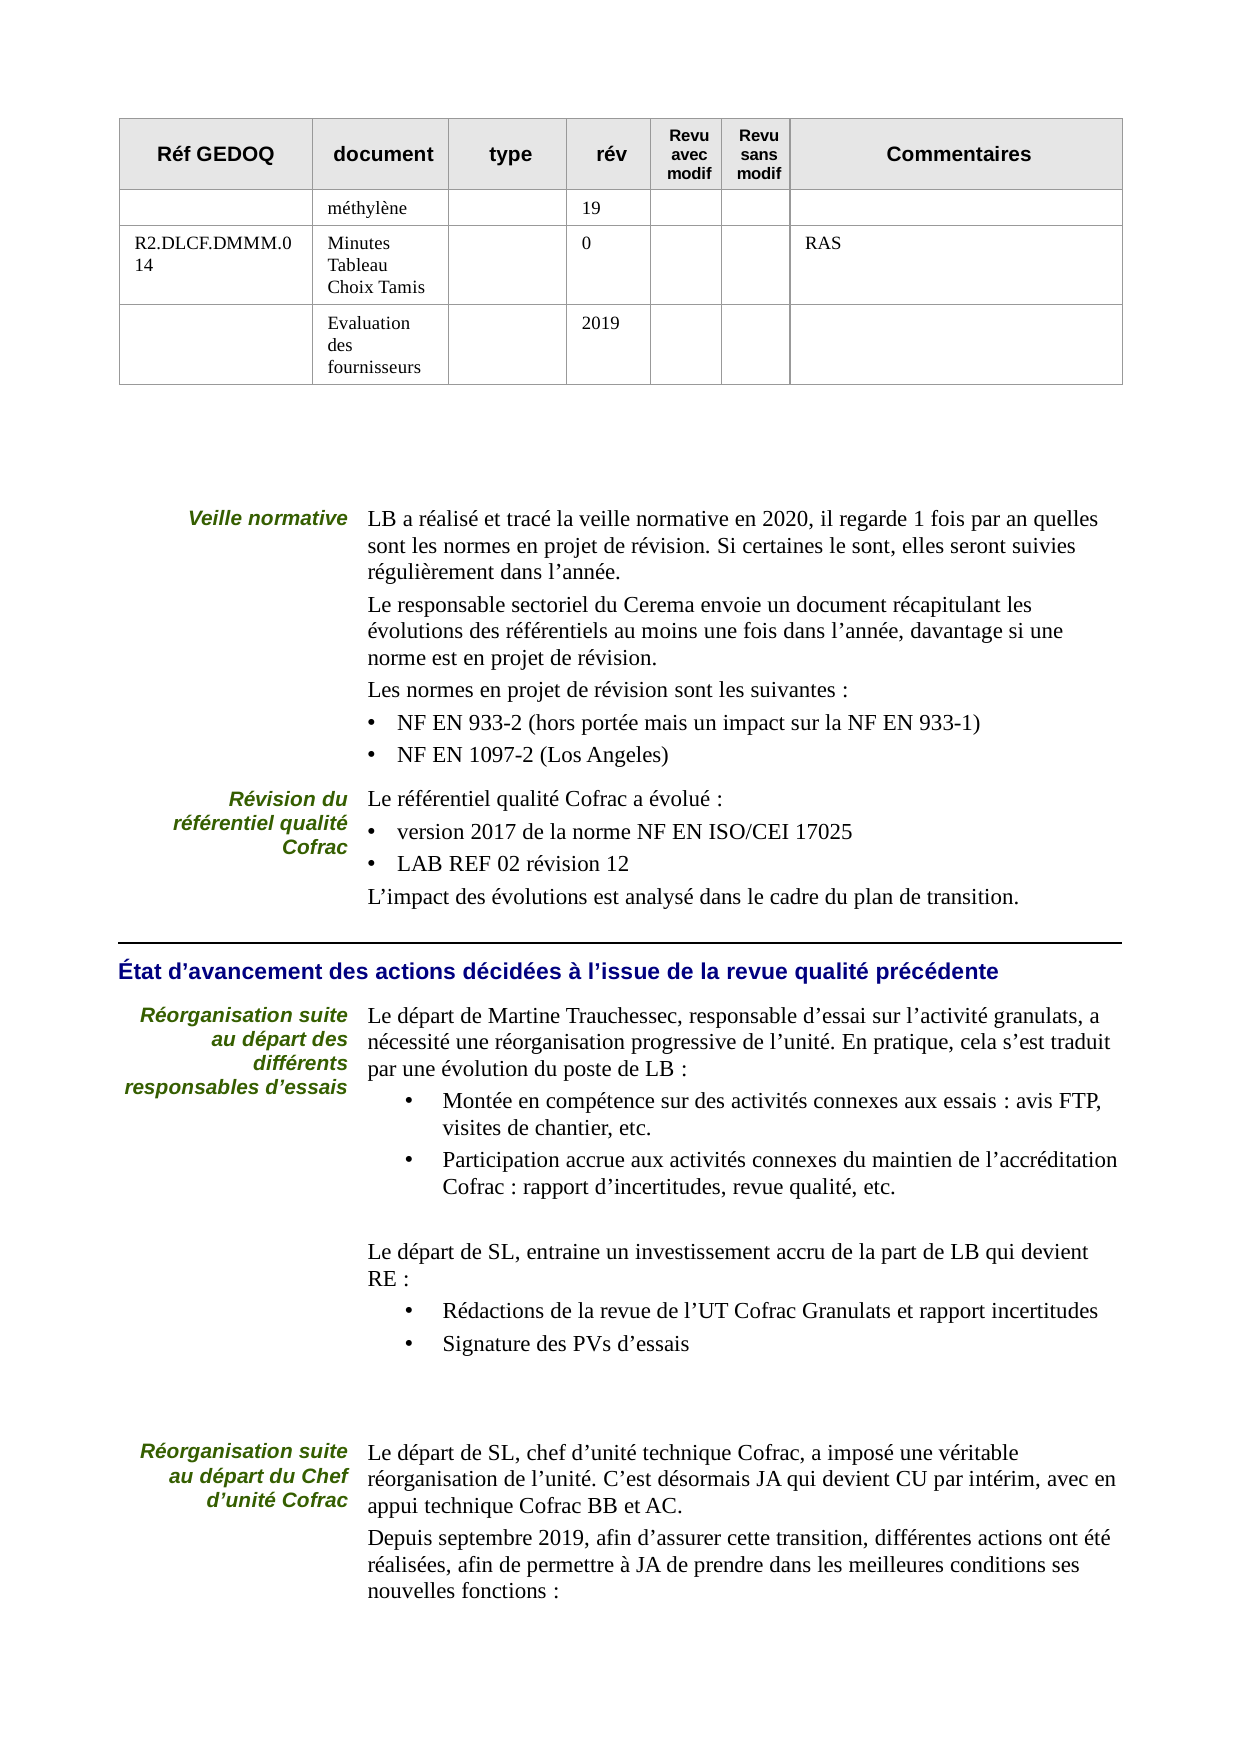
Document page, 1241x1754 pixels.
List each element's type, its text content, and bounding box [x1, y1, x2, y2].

table_cell [449, 190, 566, 224]
table_cell 0 [567, 226, 650, 304]
table_cell [651, 190, 721, 224]
table_header Réorganisation suite au départ des différents responsables d’essais [118, 990, 356, 1362]
table_header document [313, 119, 448, 189]
table_header Revu avec modif [651, 119, 721, 189]
table_header Le référentiel qualité Cofrac a évolué : version 2017 de la norme NF EN ISO/CEI 17025 LAB REF 02 révision 12 L’impact des évolutions est analysé dans le cadre du plan de transition. [356, 774, 1122, 915]
table_cell [791, 305, 1122, 384]
table_header LB a réalisé et tracé la veille normative en 2020, il regarde 1 fois par an quelles sont les normes en projet de révision. Si certaines le sont, elles seront suivies régulièrement dans l’année. Le responsable sectoriel du Cerema envoie un document récapitulant les évolutions des référentiels au moins une fois dans l’année, davantage si une norme est en projet de révision. Les normes en projet de révision sont les suivantes : NF EN 933-2 (hors portée mais un impact sur la NF EN 933-1) NF EN 1097-2 (Los Angeles) [356, 494, 1122, 774]
table_header Réorganisation suite au départ du Chef d’unité Cofrac [118, 1427, 356, 1609]
table_cell R2.DLCF.DMMM.014 [120, 226, 312, 304]
table_cell Minutes Tableau Choix Tamis [313, 226, 448, 304]
table_cell [722, 305, 789, 384]
table_cell [449, 226, 566, 304]
table_cell RAS [791, 226, 1122, 304]
table_cell Evaluation des fournisseurs [313, 305, 448, 384]
table_header Commentaires [791, 119, 1122, 189]
table_header type [449, 119, 566, 189]
table_cell [120, 190, 312, 224]
table_header État d’avancement des actions décidées à l’issue de la revue qualité précédente [118, 944, 1122, 990]
table_header Veille normative [118, 494, 356, 774]
table_cell 2019 [567, 305, 650, 384]
table_cell [120, 305, 312, 384]
table_header Le départ de SL, chef d’unité technique Cofrac, a imposé une véritable réorganisation de l’unité. C’est désormais JA qui devient CU par intérim, avec en appui technique Cofrac BB et AC. Depuis septembre 2019, afin d’assurer cette transition, différentes actions ont été réalisées, afin de permettre à JA de prendre dans les meilleures conditions ses nouvelles fonctions : Relecture en doublon par SL et JA des minutes et PV d’essais organisations de réunion bilan Cofrac qui ont permis notamment de définir les rôles des différents protagonistes (SL, JA et LB) ainsi qu’une réunion le 11/07/19 ayant pour objet de caler le fontionnement interne Cerema sur les diffusions de documents, rappels des différents rôle pour les opérations préprogrammées et tiers Présences de SL, JA et LB lors du dernier Audit externe COFRAC [356, 1427, 1122, 1609]
table_cell [651, 305, 721, 384]
table_header rév [567, 119, 650, 189]
table_header Le départ de Martine Trauchessec, responsable d’essai sur l’activité granulats, a nécessité une réorganisation progressive de l’unité. En pratique, cela s’est traduit par une évolution du poste de LB : Montée en compétence sur des activités connexes aux essais : avis FTP, visites de chantier, etc. Participation accrue aux activités connexes du maintien de l’accréditation Cofrac : rapport d’incertitudes, revue qualité, etc. Le départ de SL, entraine un investissement accru de la part de LB qui devient RE : Rédactions de la revue de l’UT Cofrac Granulats et rapport incertitudes Signature des PVs d’essais [356, 990, 1122, 1362]
table_cell [791, 190, 1122, 224]
table_cell méthylène [313, 190, 448, 224]
table_header Réf GEDOQ [120, 119, 312, 189]
table_header Révision du référentiel qualité Cofrac [118, 774, 356, 915]
table_cell [651, 226, 721, 304]
table_cell 19 [567, 190, 650, 224]
table_cell [722, 190, 789, 224]
table_cell [722, 226, 789, 304]
table_cell [449, 305, 566, 384]
table_header Revu sans modif [722, 119, 789, 189]
